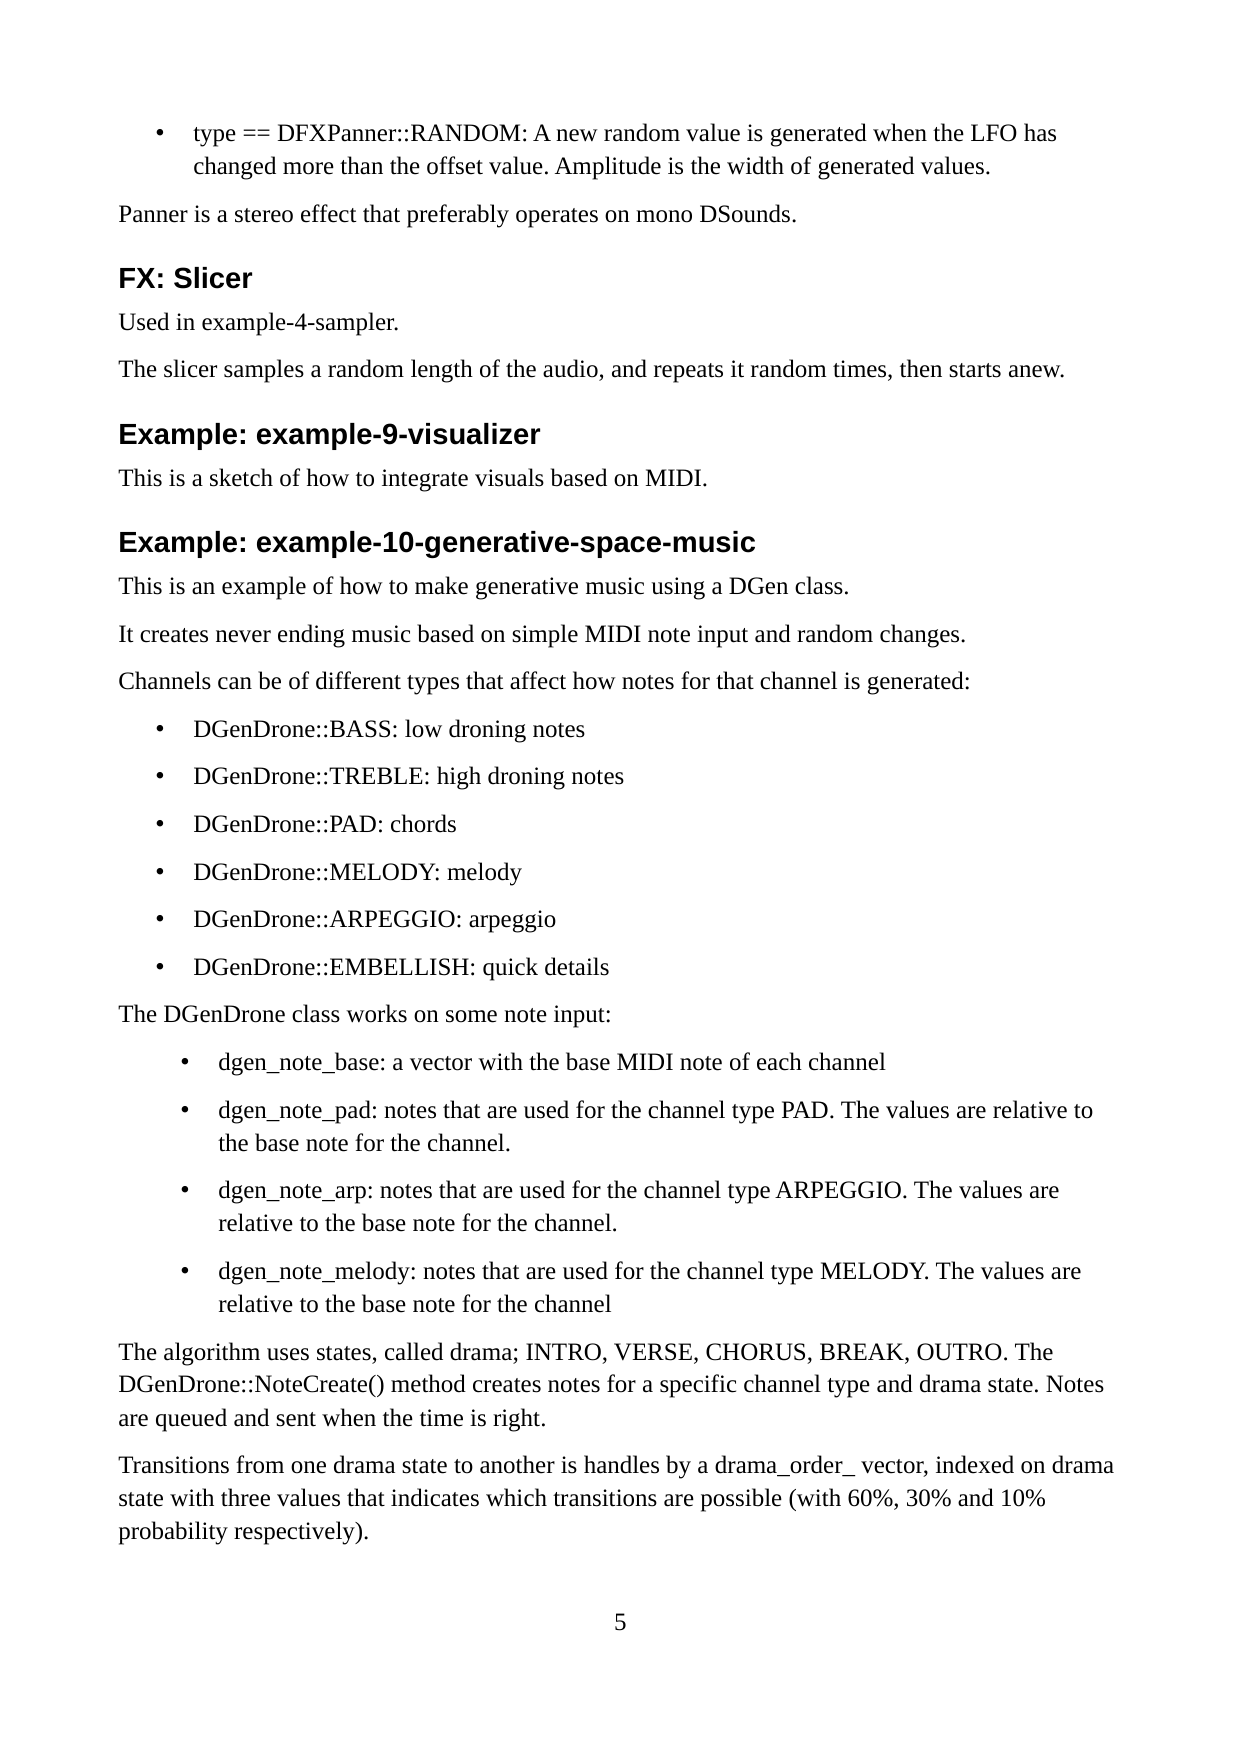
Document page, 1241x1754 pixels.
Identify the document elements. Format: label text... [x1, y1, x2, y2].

text The slicer samples a random length of the audio, and repeats it random times, then starts anew. [118, 354, 1122, 383]
list dgen_note_base: a vector with the base MIDI note of each channel [181, 1047, 1122, 1076]
text Used in example-4-sampler. [118, 307, 1122, 336]
text This is a sketch of how to integrate visuals based on MIDI. [118, 463, 1122, 492]
list DGenDrone::MELODY: melody [156, 857, 1122, 885]
subtitle Example: example-10-generative-space-music [118, 525, 1122, 558]
text The algorithm uses states, called drama; INTRO, VERSE, CHORUS, BREAK, OUTRO. The DGenDrone::NoteCreate() method creates notes for a specific channel type and drama state. Notes are queued and sent when the time is right. [118, 1337, 1122, 1431]
list dgen_note_arp: notes that are used for the channel type ARPEGGIO. The values are relative to the base note for the channel. [181, 1175, 1122, 1237]
subtitle Example: example-9-visualizer [118, 417, 1122, 450]
list type == DFXPanner::RANDOM: A new random value is generated when the LFO has changed more than the offset value. Amplitude is the width of generated values. [156, 118, 1122, 180]
text Panner is a stereo effect that preferably operates on mono DSounds. [118, 199, 1122, 227]
list DGenDrone::BASS: low droning notes [156, 714, 1122, 743]
text Transitions from one drama state to another is handles by a drama_order_ vector, indexed on drama state with three values that indicates which transitions are possible (with 60%, 30% and 10% probability respectively). [118, 1450, 1122, 1545]
subtitle FX: Slicer [118, 261, 1122, 294]
list DGenDrone::ARPEGGIO: arpeggio [156, 904, 1122, 933]
text Channels can be of different types that affect how notes for that channel is generated: [118, 666, 1122, 695]
text It creates never ending music based on simple MIDI note input and random changes. [118, 619, 1122, 647]
text This is an example of how to make generative music using a DGen class. [118, 571, 1122, 600]
text The DGenDrone class works on some note input: [118, 999, 1122, 1028]
list dgen_note_pad: notes that are used for the channel type PAD. The values are relative to the base note for the channel. [181, 1095, 1122, 1156]
list DGenDrone::EMBELLISH: quick details [156, 952, 1122, 981]
list DGenDrone::PAD: chords [156, 809, 1122, 838]
list DGenDrone::TREBLE: high droning notes [156, 761, 1122, 790]
list dgen_note_melody: notes that are used for the channel type MELODY. The values are relative to the base note for the channel [181, 1256, 1122, 1318]
